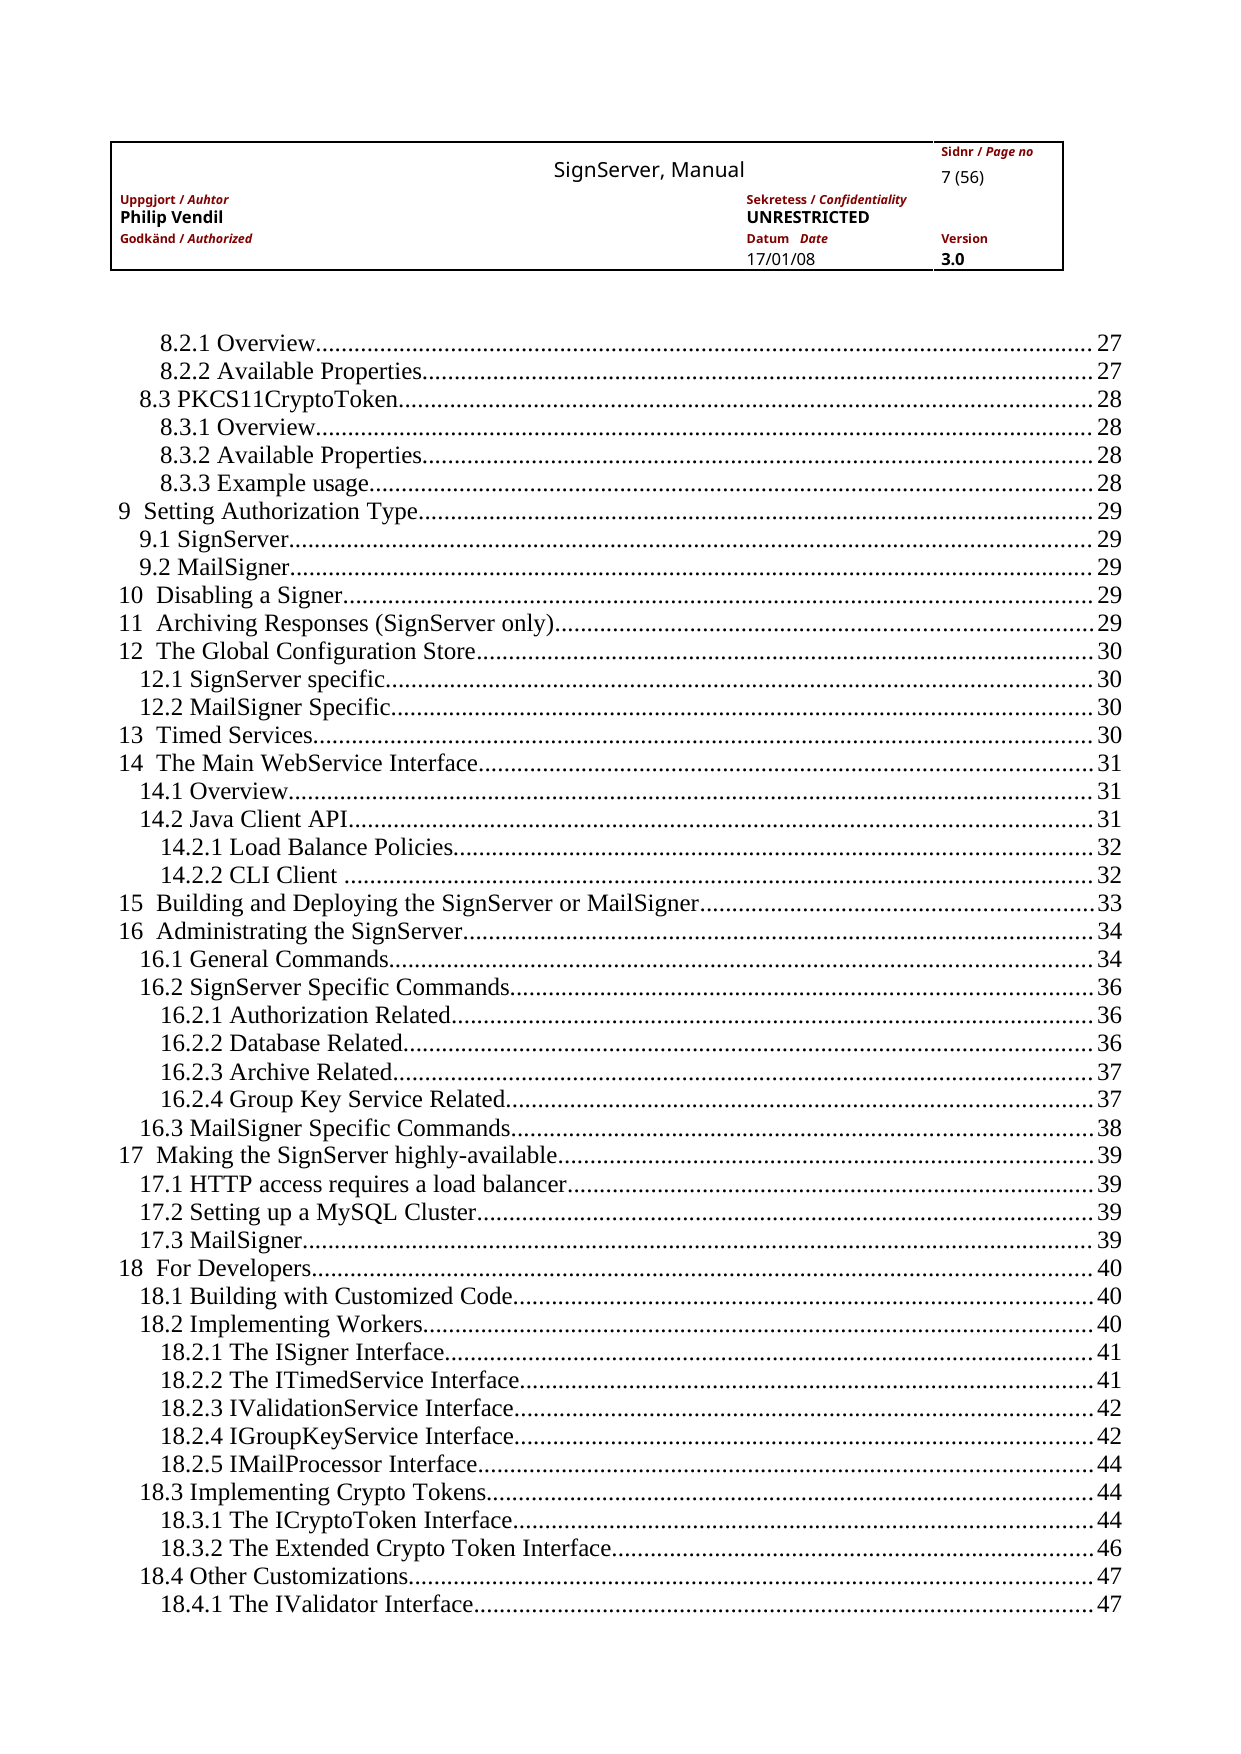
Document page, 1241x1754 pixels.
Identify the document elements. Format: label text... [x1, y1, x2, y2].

text 18.2.4 IGroupKeyService Interface 42 [160, 1422, 1122, 1450]
text 8.2.2 Available Properties 27 [160, 357, 1122, 385]
text 8.3.1 Overview 28 [160, 413, 1122, 441]
text 8.2.1 Overview 27 [160, 329, 1122, 357]
text 18 For Developers 40 [118, 1253, 1122, 1282]
text 18.2.5 IMailProcessor Interface 44 [160, 1450, 1122, 1478]
text 12.2 MailSigner Specific 30 [139, 693, 1122, 721]
text 9 Setting Authorization Type 29 [118, 497, 1122, 525]
text 14.1 Overview 31 [139, 777, 1122, 805]
text 18.4 Other Customizations 47 [139, 1562, 1122, 1590]
text 16 Administrating the SignServer 34 [118, 917, 1122, 945]
text 16.2 SignServer Specific Commands 36 [139, 973, 1122, 1001]
text 18.2.2 The ITimedService Interface 41 [160, 1366, 1122, 1394]
text 18.3.2 The Extended Crypto Token Interface 46 [160, 1534, 1122, 1562]
text 16.2.4 Group Key Service Related 37 [160, 1085, 1122, 1113]
text 18.4.1 The IValidator Interface 47 [160, 1590, 1122, 1618]
text 16.2.2 Database Related 36 [160, 1029, 1122, 1057]
text 17.3 MailSigner 39 [139, 1226, 1122, 1253]
text 17 Making the SignServer highly-available 39 [118, 1141, 1122, 1169]
text 9.1 SignServer 29 [139, 525, 1122, 553]
text 16.2.1 Authorization Related 36 [160, 1001, 1122, 1029]
text 9.2 MailSigner 29 [139, 553, 1122, 581]
text 18.3.1 The ICryptoToken Interface 44 [160, 1506, 1122, 1534]
text 12.1 SignServer specific 30 [139, 665, 1122, 693]
text 16.1 General Commands 34 [139, 945, 1122, 973]
text 18.3 Implementing Crypto Tokens 44 [139, 1478, 1122, 1506]
text 14 The Main WebService Interface 31 [118, 749, 1122, 777]
text 17.2 Setting up a MySQL Cluster 39 [139, 1197, 1122, 1226]
text 18.2 Implementing Workers 40 [139, 1309, 1122, 1338]
text 17.1 HTTP access requires a load balancer 39 [139, 1169, 1122, 1197]
text 15 Building and Deploying the SignServer or MailSigner 33 [118, 889, 1122, 917]
text 13 Timed Services 30 [118, 721, 1122, 749]
text 10 Disabling a Signer 29 [118, 581, 1122, 609]
text 18.1 Building with Customized Code 40 [139, 1282, 1122, 1309]
text 12 The Global Configuration Store 30 [118, 637, 1122, 665]
text 14.2.1 Load Balance Policies 32 [160, 833, 1122, 861]
text 8.3 PKCS11CryptoToken 28 [139, 385, 1122, 413]
text 11 Archiving Responses (SignServer only) 29 [118, 609, 1122, 637]
text 14.2 Java Client API 31 [139, 805, 1122, 833]
text 8.3.2 Available Properties 28 [160, 441, 1122, 469]
text 14.2.2 CLI Client 32 [160, 861, 1122, 889]
text 18.2.1 The ISigner Interface 41 [160, 1338, 1122, 1366]
text 18.2.3 IValidationService Interface 42 [160, 1394, 1122, 1422]
text 8.3.3 Example usage 28 [160, 469, 1122, 497]
text 16.2.3 Archive Related 37 [160, 1057, 1122, 1085]
text 16.3 MailSigner Specific Commands 38 [139, 1113, 1122, 1141]
